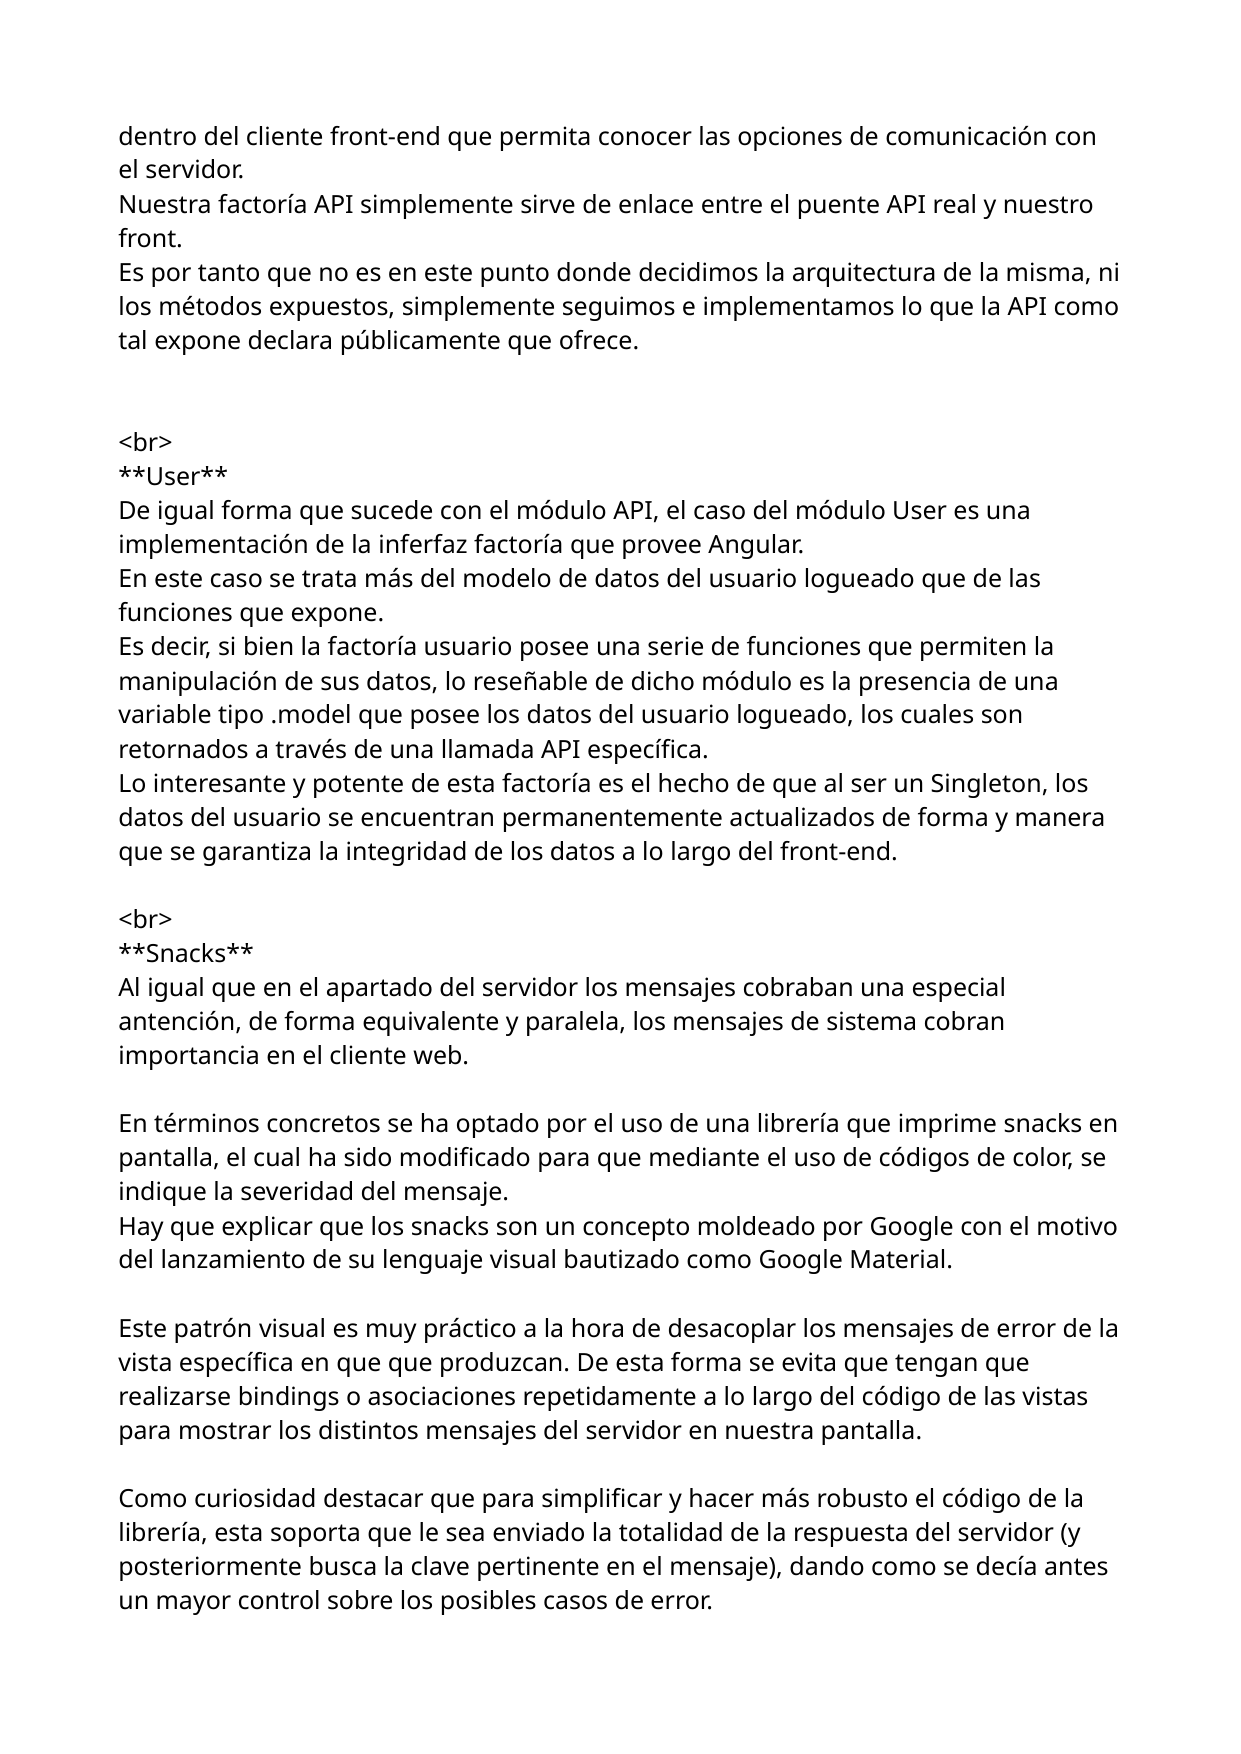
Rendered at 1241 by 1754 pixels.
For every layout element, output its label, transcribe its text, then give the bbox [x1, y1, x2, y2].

text De igual forma que sucede con el módulo API, el caso del módulo User es una implementación de la inferfaz factoría que provee Angular. [118, 493, 1122, 561]
text <br> [118, 425, 1122, 459]
text Como curiosidad destacar que para simplificar y hacer más robusto el código de la librería, esta soporta que le sea enviado la totalidad de la respuesta del servidor (y posteriormente busca la clave pertinente en el mensaje), dando como se decía antes un mayor control sobre los posibles casos de error. [118, 1481, 1122, 1617]
text <br> [118, 902, 1122, 936]
text Hay que explicar que los snacks son un concepto moldeado por Google con el motivo del lanzamiento de su lenguaje visual bautizado como Google Material. [118, 1208, 1122, 1276]
text Este patrón visual es muy práctico a la hora de desacoplar los mensajes de error de la vista específica en que que produzcan. De esta forma se evita que tengan que realizarse bindings o asociaciones repetidamente a lo largo del código de las vistas para mostrar los distintos mensajes del servidor en nuestra pantalla. [118, 1310, 1122, 1447]
text **Snacks** [118, 936, 1122, 970]
text Al igual que en el apartado del servidor los mensajes cobraban una especial antención, de forma equivalente y paralela, los mensajes de sistema cobran importancia en el cliente web. [118, 970, 1122, 1072]
text En este caso se trata más del modelo de datos del usuario logueado que de las funciones que expone. [118, 561, 1122, 629]
text Lo interesante y potente de esta factoría es el hecho de que al ser un Singleton, los datos del usuario se encuentran permanentemente actualizados de forma y manera que se garantiza la integridad de los datos a lo largo del front-end. [118, 765, 1122, 867]
text En términos concretos se ha optado por el uso de una librería que imprime snacks en pantalla, el cual ha sido modificado para que mediante el uso de códigos de color, se indique la severidad del mensaje. [118, 1106, 1122, 1208]
text **User** [118, 459, 1122, 493]
text Nuestra factoría API simplemente sirve de enlace entre el puente API real y nuestro front. [118, 186, 1122, 254]
text dentro del cliente front-end que permita conocer las opciones de comunicación con el servidor. [118, 118, 1122, 186]
text Es por tanto que no es en este punto donde decidimos la arquitectura de la misma, ni los métodos expuestos, simplemente seguimos e implementamos lo que la API como tal expone declara públicamente que ofrece. [118, 254, 1122, 357]
text Es decir, si bien la factoría usuario posee una serie de funciones que permiten la manipulación de sus datos, lo reseñable de dicho módulo es la presencia de una variable tipo .model que posee los datos del usuario logueado, los cuales son retornados a través de una llamada API específica. [118, 629, 1122, 765]
